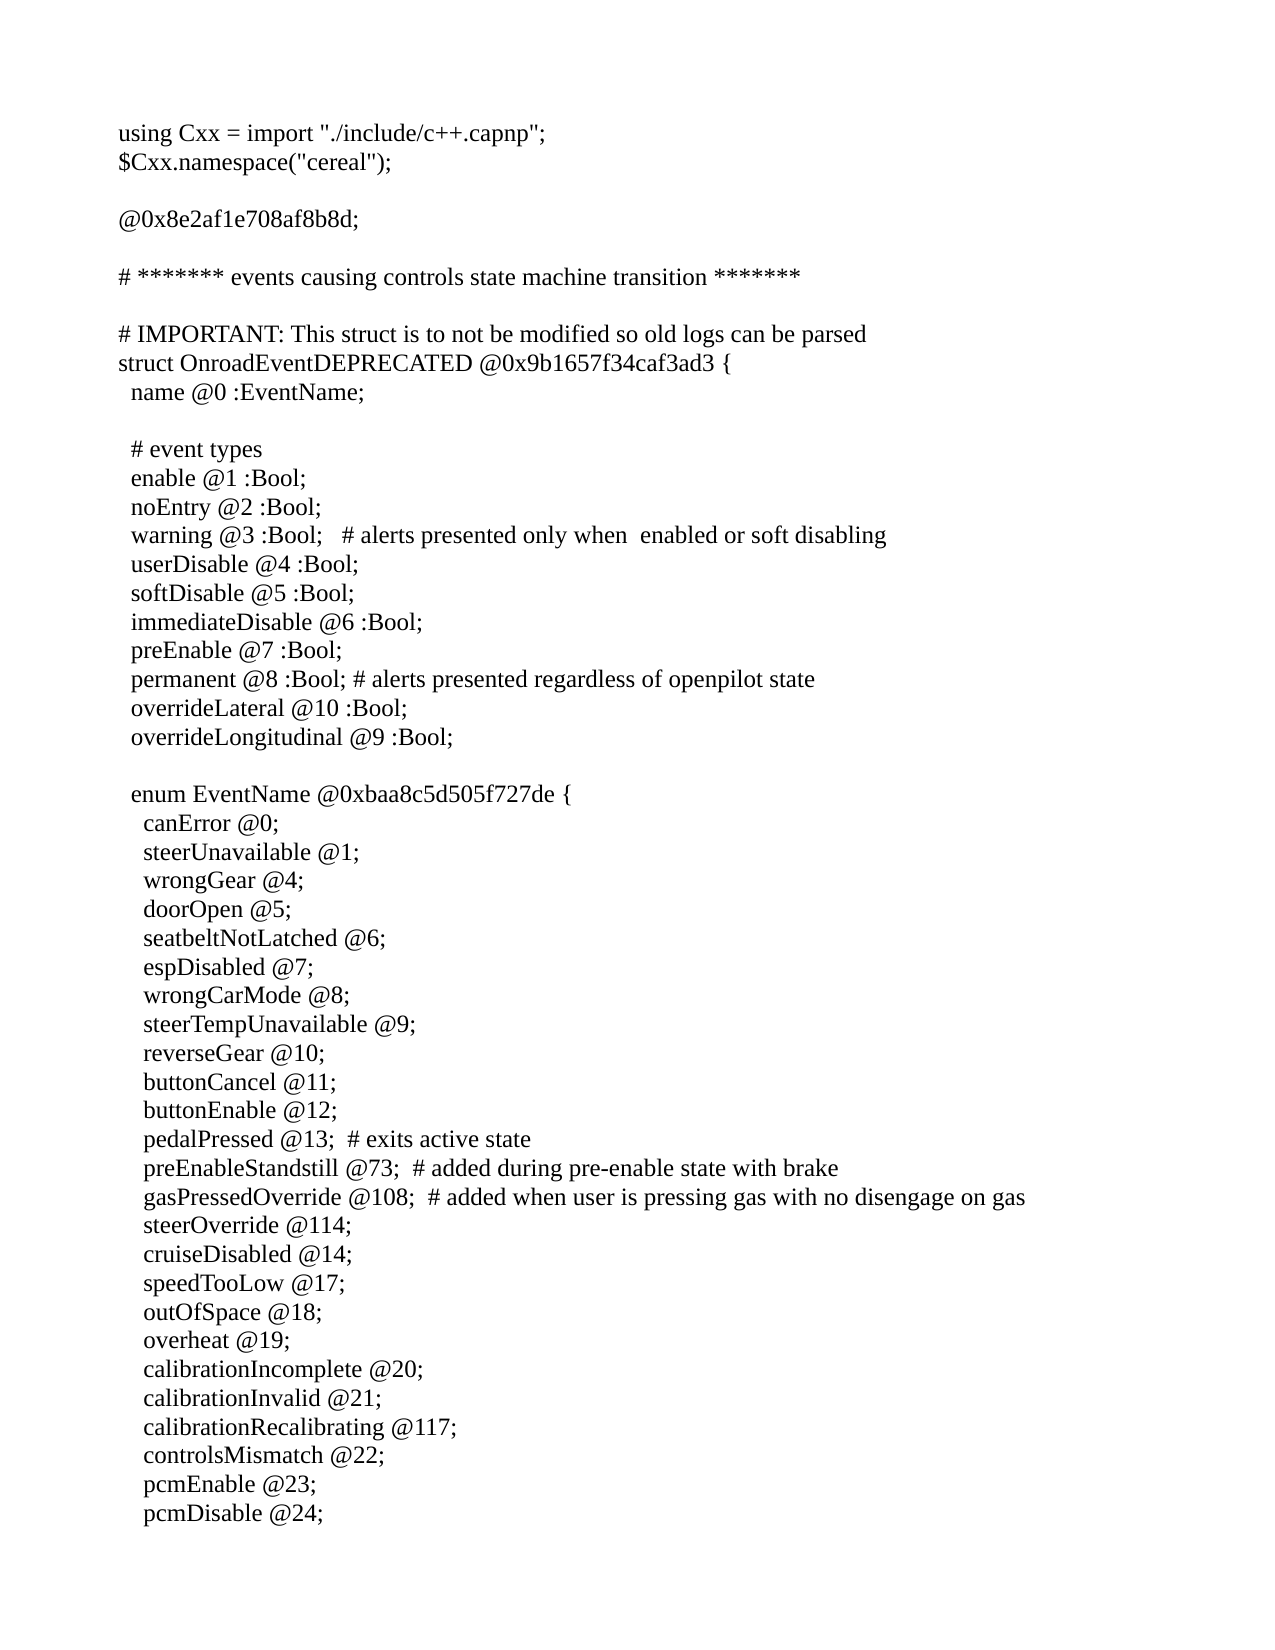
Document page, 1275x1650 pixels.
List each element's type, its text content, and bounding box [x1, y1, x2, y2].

text espDisabled @7; [118, 952, 1157, 981]
text seatbeltNotLatched @6; [118, 923, 1157, 952]
text pedalPressed @13; # exits active state [118, 1124, 1157, 1153]
text reverseGear @10; [118, 1038, 1157, 1067]
text preEnable @7 :Bool; [118, 636, 1157, 664]
text permanent @8 :Bool; # alerts presented regardless of openpilot state [118, 664, 1157, 693]
text # ******* events causing controls state machine transition ******* [118, 262, 1157, 291]
text controlsMismatch @22; [118, 1441, 1157, 1469]
text softDisable @5 :Bool; [118, 578, 1157, 607]
text enum EventName @0xbaa8c5d505f727de { [118, 779, 1157, 808]
text userDisable @4 :Bool; [118, 549, 1157, 578]
text cruiseDisabled @14; [118, 1239, 1157, 1268]
text @0x8e2af1e708af8b8d; [118, 204, 1157, 233]
text pcmEnable @23; [118, 1469, 1157, 1498]
text overheat @19; [118, 1326, 1157, 1354]
text calibrationIncomplete @20; [118, 1354, 1157, 1383]
text # event types [118, 434, 1157, 463]
text steerUnavailable @1; [118, 837, 1157, 866]
text calibrationInvalid @21; [118, 1383, 1157, 1412]
text calibrationRecalibrating @117; [118, 1412, 1157, 1441]
text struct OnroadEventDEPRECATED @0x9b1657f34caf3ad3 { [118, 348, 1157, 377]
text preEnableStandstill @73; # added during pre-enable state with brake [118, 1153, 1157, 1182]
text enable @1 :Bool; [118, 463, 1157, 492]
text steerTempUnavailable @9; [118, 1009, 1157, 1038]
text name @0 :EventName; [118, 377, 1157, 406]
text noEntry @2 :Bool; [118, 492, 1157, 521]
text outOfSpace @18; [118, 1297, 1157, 1326]
text immediateDisable @6 :Bool; [118, 607, 1157, 636]
text buttonCancel @11; [118, 1067, 1157, 1096]
text doorOpen @5; [118, 894, 1157, 923]
text $Cxx.namespace("cereal"); [118, 147, 1157, 176]
text canError @0; [118, 808, 1157, 837]
text pcmDisable @24; [118, 1498, 1157, 1527]
text overrideLateral @10 :Bool; [118, 693, 1157, 722]
text buttonEnable @12; [118, 1096, 1157, 1124]
text # IMPORTANT: This struct is to not be modified so old logs can be parsed [118, 319, 1157, 348]
text wrongCarMode @8; [118, 981, 1157, 1009]
text steerOverride @114; [118, 1211, 1157, 1239]
text speedTooLow @17; [118, 1268, 1157, 1297]
text wrongGear @4; [118, 866, 1157, 894]
text overrideLongitudinal @9 :Bool; [118, 722, 1157, 751]
text warning @3 :Bool; # alerts presented only when enabled or soft disabling [118, 521, 1157, 549]
text using Cxx = import "./include/c++.capnp"; [118, 118, 1157, 147]
text gasPressedOverride @108; # added when user is pressing gas with no disengage on gas [118, 1182, 1157, 1211]
